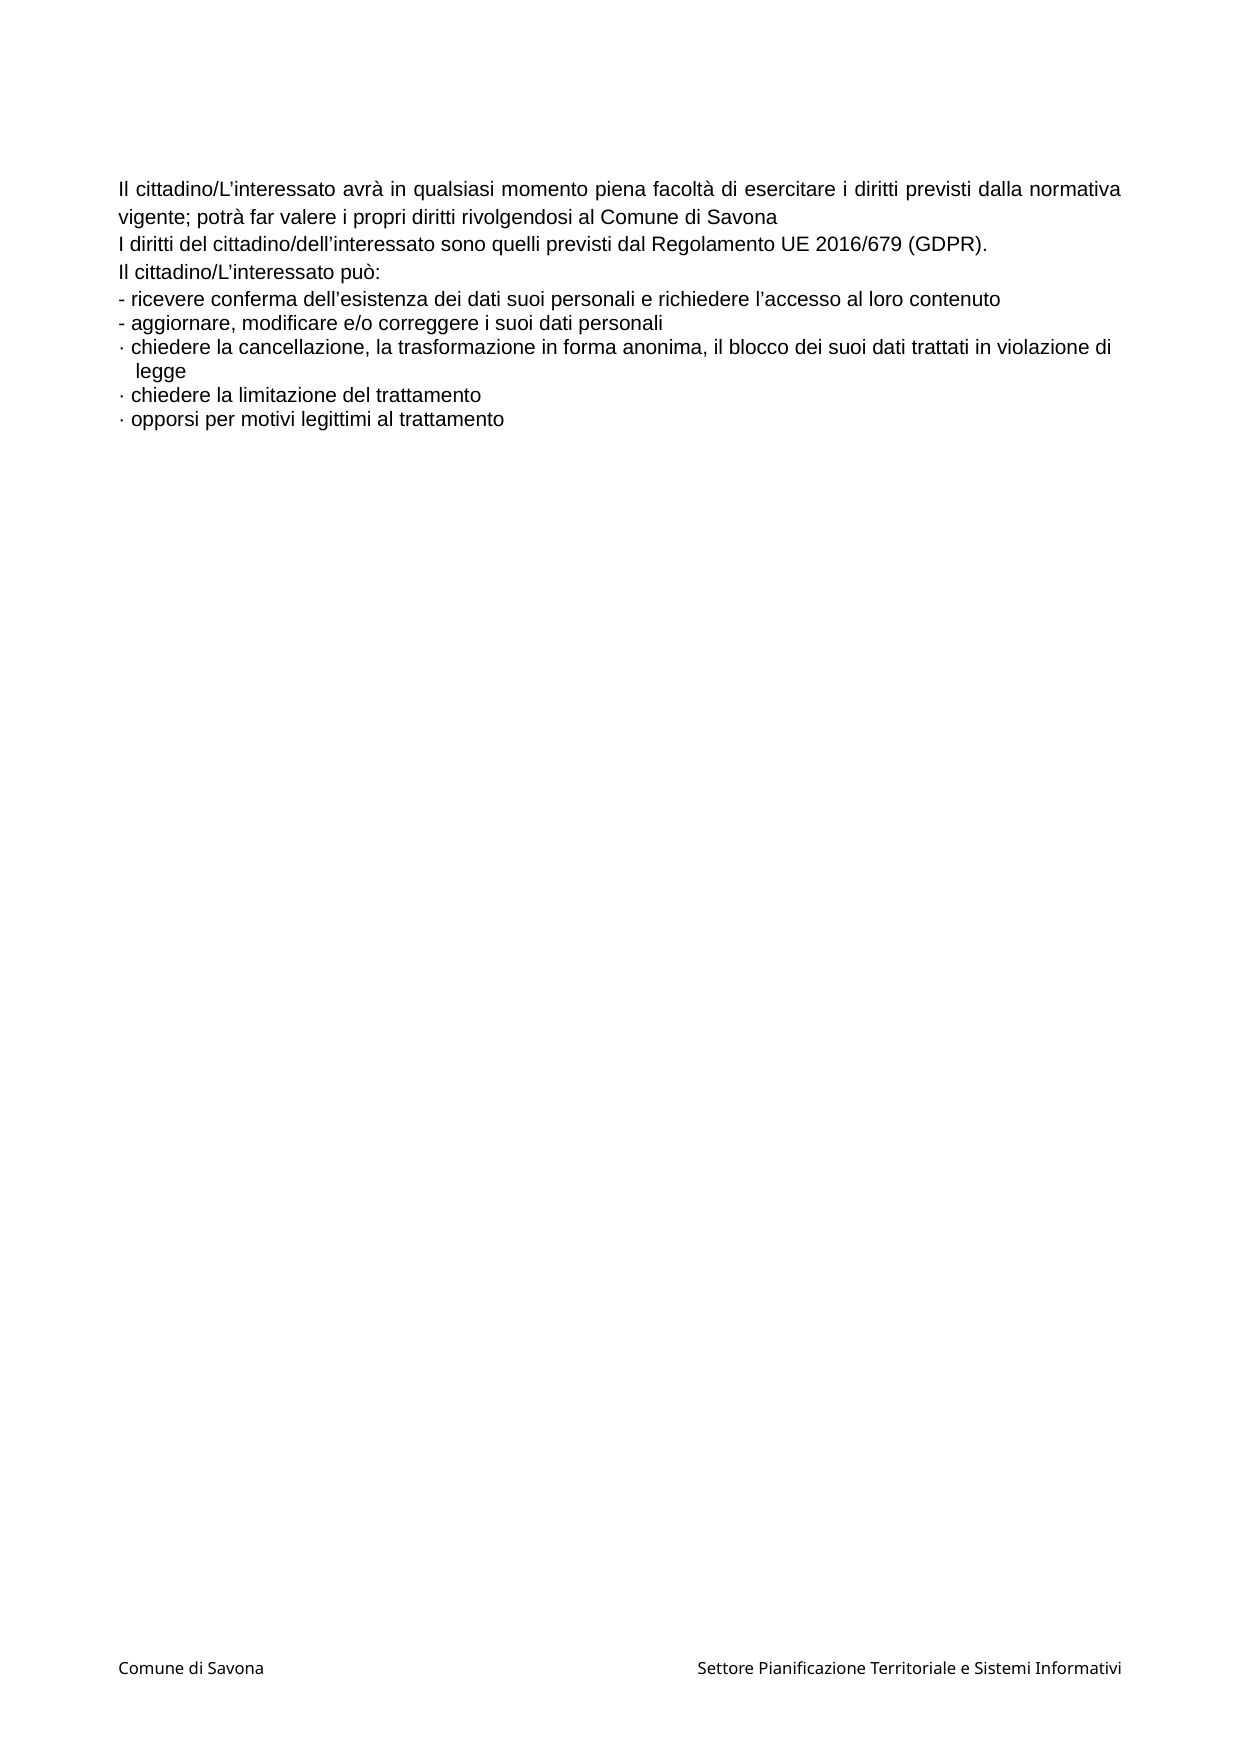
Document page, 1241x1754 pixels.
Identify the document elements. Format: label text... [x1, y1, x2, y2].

text · chiedere la cancellazione, la trasformazione in forma anonima, il blocco dei suoi dati trattati in violazione di [118, 335, 1122, 359]
text I diritti del cittadino/dell’interessato sono quelli previsti dal Regolamento UE 2016/679 (GDPR). [118, 232, 1122, 256]
text · opporsi per motivi legittimi al trattamento [118, 407, 1122, 431]
text Il cittadino/L’interessato può: [118, 260, 1122, 284]
text Il cittadino/L’interessato avrà in qualsiasi momento piena facoltà di esercitare i diritti previsti dalla normativa vigente; potrà far valere i propri diritti rivolgendosi al Comune di Savona [118, 177, 1122, 229]
text · chiedere la limitazione del trattamento [118, 383, 1122, 407]
text legge [118, 359, 1122, 383]
text - ricevere conferma dell’esistenza dei dati suoi personali e richiedere l’accesso al loro contenuto [118, 287, 1122, 311]
text - aggiornare, modificare e/o correggere i suoi dati personali [118, 311, 1122, 335]
